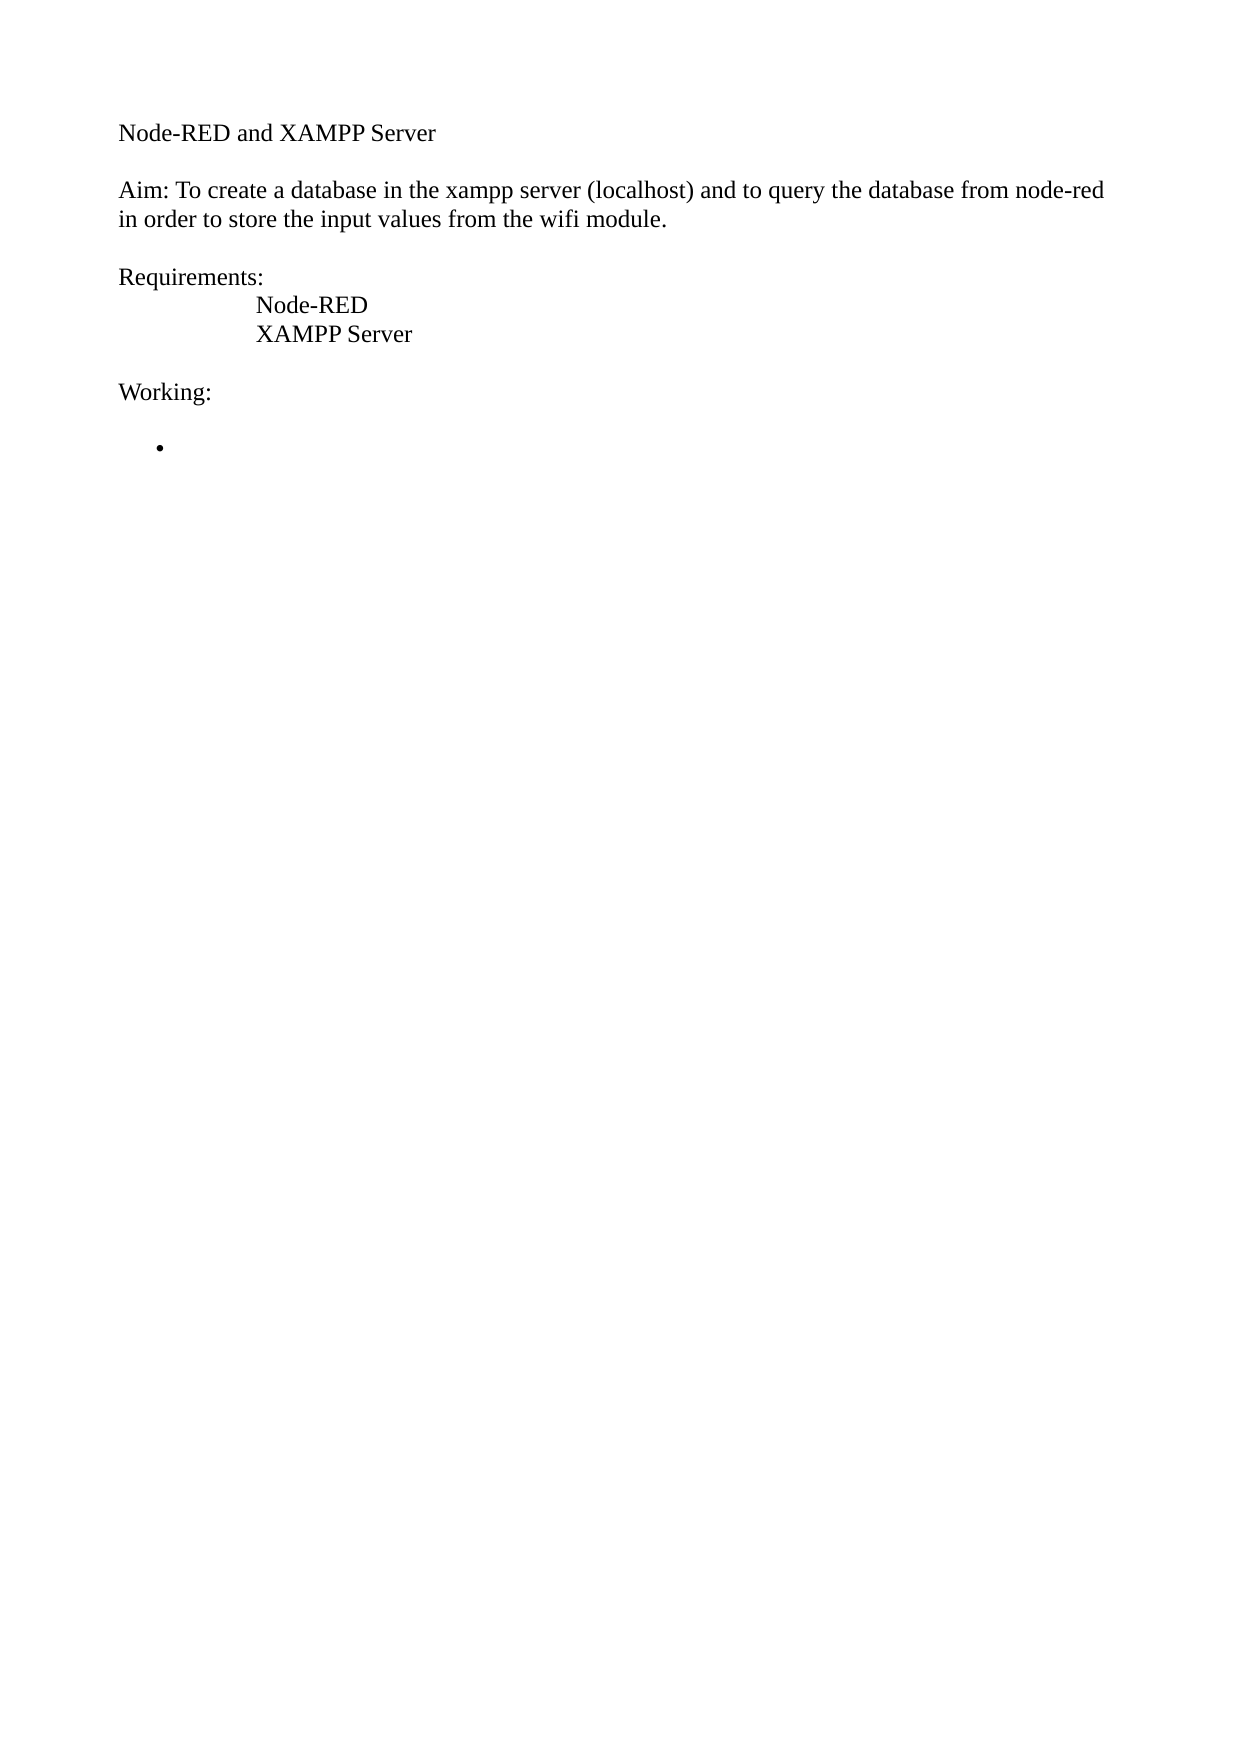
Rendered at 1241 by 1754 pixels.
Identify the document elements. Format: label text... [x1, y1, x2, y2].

text Working: [118, 377, 1122, 406]
text Aim: To create a database in the xampp server (localhost) and to query the database from node-red in order to store the input values from the wifi module. [118, 176, 1122, 233]
text Node-RED [118, 291, 1122, 319]
text XAMPP Server [118, 319, 1122, 348]
text Requirements: [118, 262, 1122, 291]
text Node-RED and XAMPP Server [118, 118, 1122, 147]
